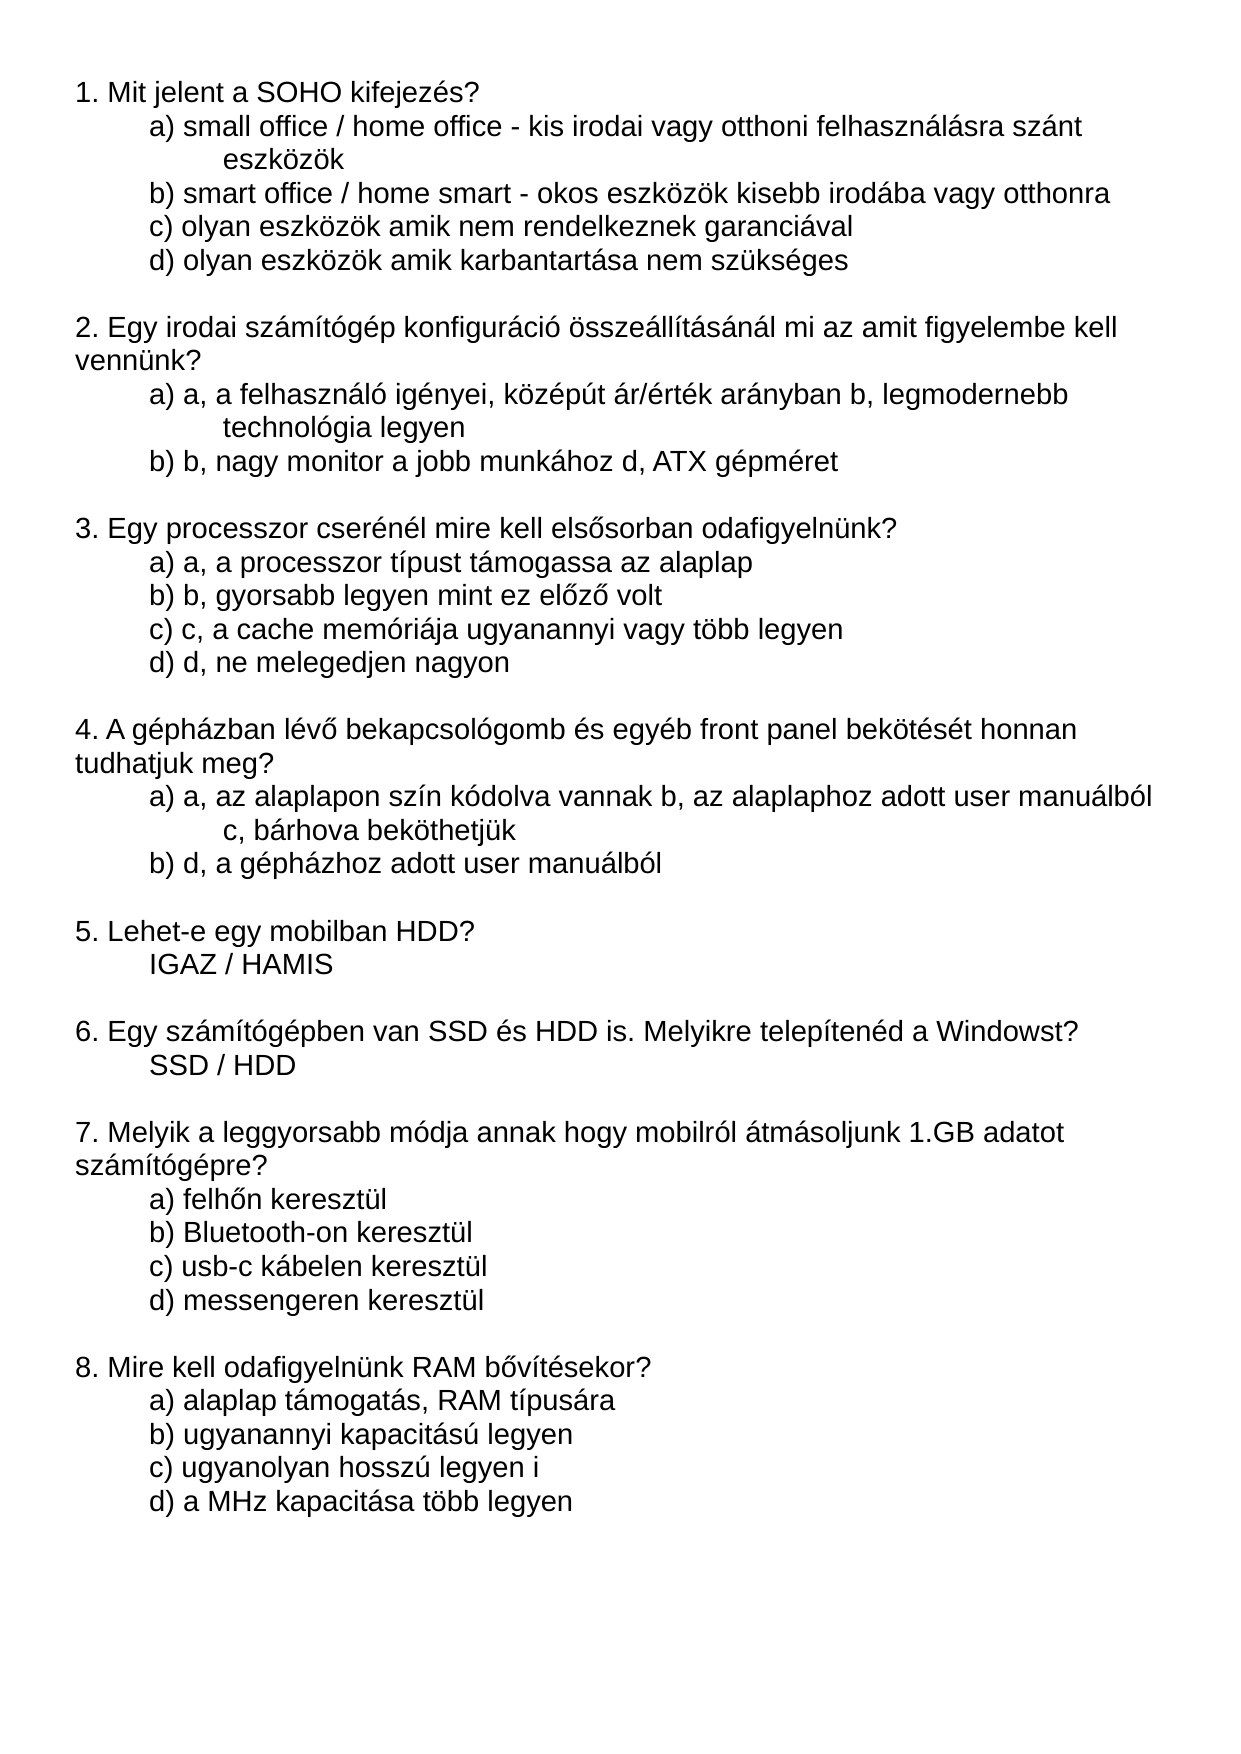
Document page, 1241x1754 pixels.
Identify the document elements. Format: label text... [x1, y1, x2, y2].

text a) alaplap támogatás, RAM típusára [75, 1383, 1165, 1417]
text d) d, ne melegedjen nagyon [75, 645, 1165, 679]
text b) ugyanannyi kapacitású legyen [75, 1417, 1165, 1450]
text 4. A gépházban lévő bekapcsológomb és egyéb front panel bekötését honnan tudhatjuk meg? [75, 712, 1165, 779]
text b) b, gyorsabb legyen mint ez előző volt [75, 578, 1165, 612]
text a) a, a processzor típust támogassa az alaplap [75, 544, 1165, 578]
text a) a, az alaplapon szín kódolva vannak b, az alaplaphoz adott user manuálból c, bárhova beköthetjük [75, 779, 1165, 846]
text a) a, a felhasználó igényei, középút ár/érték arányban b, legmodernebb technológia legyen [75, 377, 1165, 444]
text 6. Egy számítógépben van SSD és HDD is. Melyikre telepítenéd a Windowst? [75, 1014, 1165, 1048]
text b) d, a gépházhoz adott user manuálból [75, 846, 1165, 880]
text d) messengeren keresztül [75, 1282, 1165, 1316]
text b) Bluetooth-on keresztül [75, 1215, 1165, 1249]
text 2. Egy irodai számítógép konfiguráció összeállításánál mi az amit figyelembe kell vennünk? [75, 310, 1165, 377]
text c) olyan eszközök amik nem rendelkeznek garanciával [75, 209, 1165, 243]
text 7. Melyik a leggyorsabb módja annak hogy mobilról átmásoljunk 1.GB adatot számítógépre? [75, 1115, 1165, 1182]
text 3. Egy processzor cserénél mire kell elsősorban odafigyelnünk? [75, 511, 1165, 544]
text a) felhőn keresztül [75, 1182, 1165, 1215]
text a) small office / home office - kis irodai vagy otthoni felhasználásra szánt eszközök [75, 108, 1165, 176]
text 8. Mire kell odafigyelnünk RAM bővítésekor? [75, 1349, 1165, 1383]
text IGAZ / HAMIS [75, 947, 1165, 981]
text c) ugyanolyan hosszú legyen i [75, 1450, 1165, 1484]
text d) olyan eszközök amik karbantartása nem szükséges [75, 243, 1165, 276]
text c) usb-c kábelen keresztül [75, 1249, 1165, 1282]
text SSD / HDD [75, 1048, 1165, 1081]
text b) smart office / home smart - okos eszközök kisebb irodába vagy otthonra [75, 176, 1165, 209]
text b) b, nagy monitor a jobb munkához d, ATX gépméret [75, 444, 1165, 477]
text d) a MHz kapacitása több legyen [75, 1484, 1165, 1517]
text c) c, a cache memóriája ugyanannyi vagy több legyen [75, 612, 1165, 645]
text 1. Mit jelent a SOHO kifejezés? [75, 75, 1165, 108]
text 5. Lehet-e egy mobilban HDD? [75, 913, 1165, 947]
